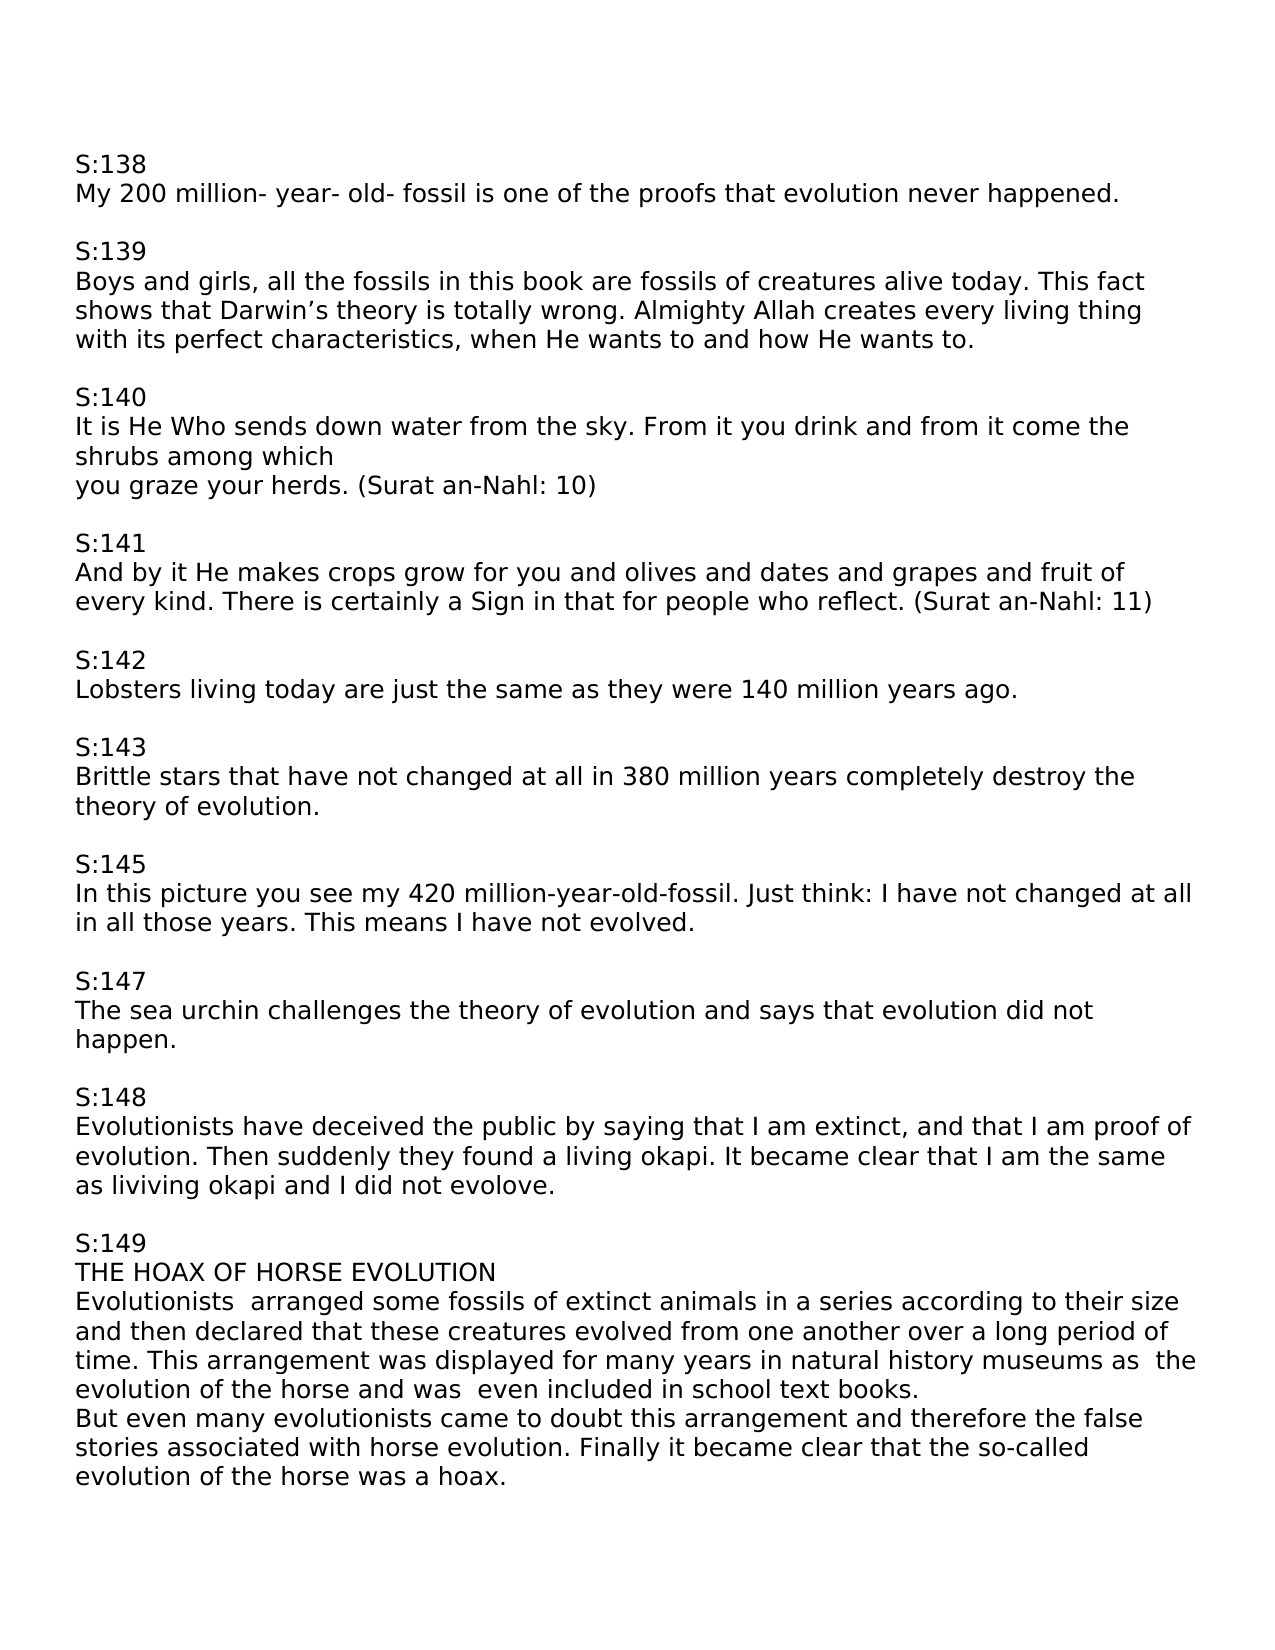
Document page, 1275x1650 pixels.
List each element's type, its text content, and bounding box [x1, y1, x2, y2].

text S:141 [75, 529, 1200, 558]
text S:138 [75, 150, 1200, 179]
text Evolutionists arranged some fossils of extinct animals in a series according to their size and then declared that these creatures evolved from one another over a long period of time. This arrangement was displayed for many years in natural history museums as the evolution of the horse and was even included in school text books. [75, 1287, 1200, 1404]
text The sea urchin challenges the theory of evolution and says that evolution did not happen. [75, 996, 1200, 1054]
text Evolutionists have deceived the public by saying that I am extinct, and that I am proof of evolution. Then suddenly they found a living okapi. It became clear that I am the same as liviving okapi and I did not evolove. [75, 1112, 1200, 1200]
text S:142 [75, 646, 1200, 675]
text Boys and girls, all the fossils in this book are fossils of creatures alive today. This fact shows that Darwin’s theory is totally wrong. Almighty Allah creates every living thing with its perfect characteristics, when He wants to and how He wants to. [75, 267, 1200, 354]
text S:143 [75, 733, 1200, 762]
text In this picture you see my 420 million-year-old-fossil. Just think: I have not changed at all in all those years. This means I have not evolved. [75, 879, 1200, 937]
text THE HOAX OF HORSE EVOLUTION [75, 1258, 1200, 1287]
text S:139 [75, 237, 1200, 267]
text My 200 million- year- old- fossil is one of the proofs that evolution never happened. [75, 179, 1200, 208]
text you graze your herds. (Surat an-Nahl: 10) [75, 471, 1200, 500]
text And by it He makes crops grow for you and olives and dates and grapes and fruit of every kind. There is certainly a Sign in that for people who reflect. (Surat an-Nahl: 11) [75, 558, 1200, 617]
text S:149 [75, 1229, 1200, 1258]
text Brittle stars that have not changed at all in 380 million years completely destroy the theory of evolution. [75, 762, 1200, 821]
text S:148 [75, 1083, 1200, 1112]
text Lobsters living today are just the same as they were 140 million years ago. [75, 675, 1200, 704]
text It is He Who sends down water from the sky. From it you drink and from it come the shrubs among which [75, 412, 1200, 471]
text S:145 [75, 850, 1200, 879]
text S:140 [75, 383, 1200, 412]
text S:147 [75, 967, 1200, 996]
text But even many evolutionists came to doubt this arrangement and therefore the false stories associated with horse evolution. Finally it became clear that the so-called evolution of the horse was a hoax. [75, 1404, 1200, 1492]
